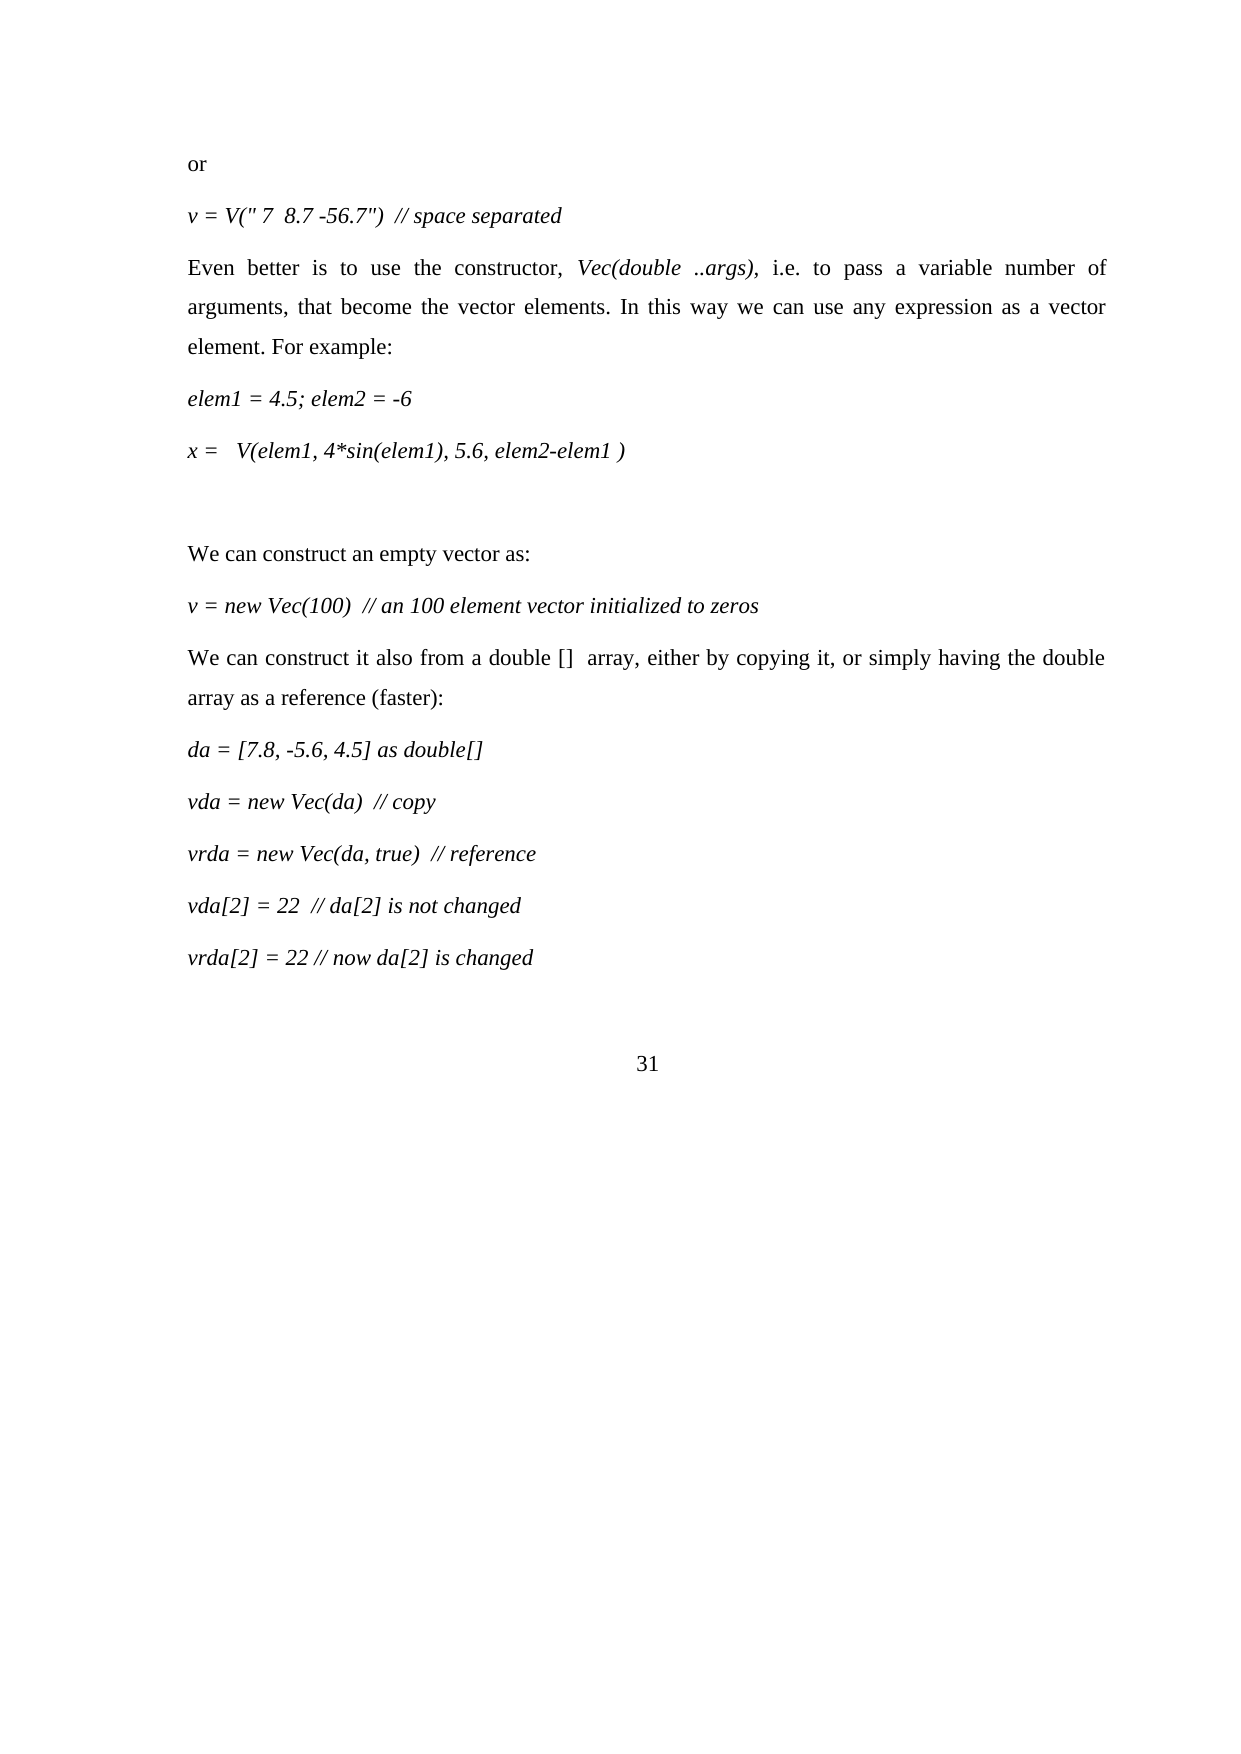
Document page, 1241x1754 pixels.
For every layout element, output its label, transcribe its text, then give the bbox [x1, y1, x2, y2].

text vda = new Vec(da) // copy [187, 788, 1108, 814]
text elem1 = 4.5; elem2 = -6 [187, 385, 1108, 411]
text We can construct an empty vector as: [187, 540, 1108, 567]
text We can construct it also from a double [] array, either by copying it, or simply having the double array as a reference (faster): [187, 644, 1108, 710]
text x = V(elem1, 4*sin(elem1), 5.6, elem2-elem1 ) [187, 437, 1108, 463]
text v = V(" 7 8.7 -56.7") // space separated [187, 202, 1108, 228]
text da = [7.8, -5.6, 4.5] as double[] [187, 736, 1108, 762]
text v = new Vec(100) // an 100 element vector initialized to zeros [187, 592, 1108, 619]
text vrda[2] = 22 // now da[2] is changed [187, 944, 1108, 970]
text or [187, 150, 1108, 176]
text vda[2] = 22 // da[2] is not changed [187, 892, 1108, 918]
text vrda = new Vec(da, true) // reference [187, 840, 1108, 866]
text Even better is to use the constructor, Vec(double ..args), i.e. to pass a variable number of arguments, that become the vector elements. In this way we can use any expression as a vector element. For example: [187, 254, 1108, 359]
